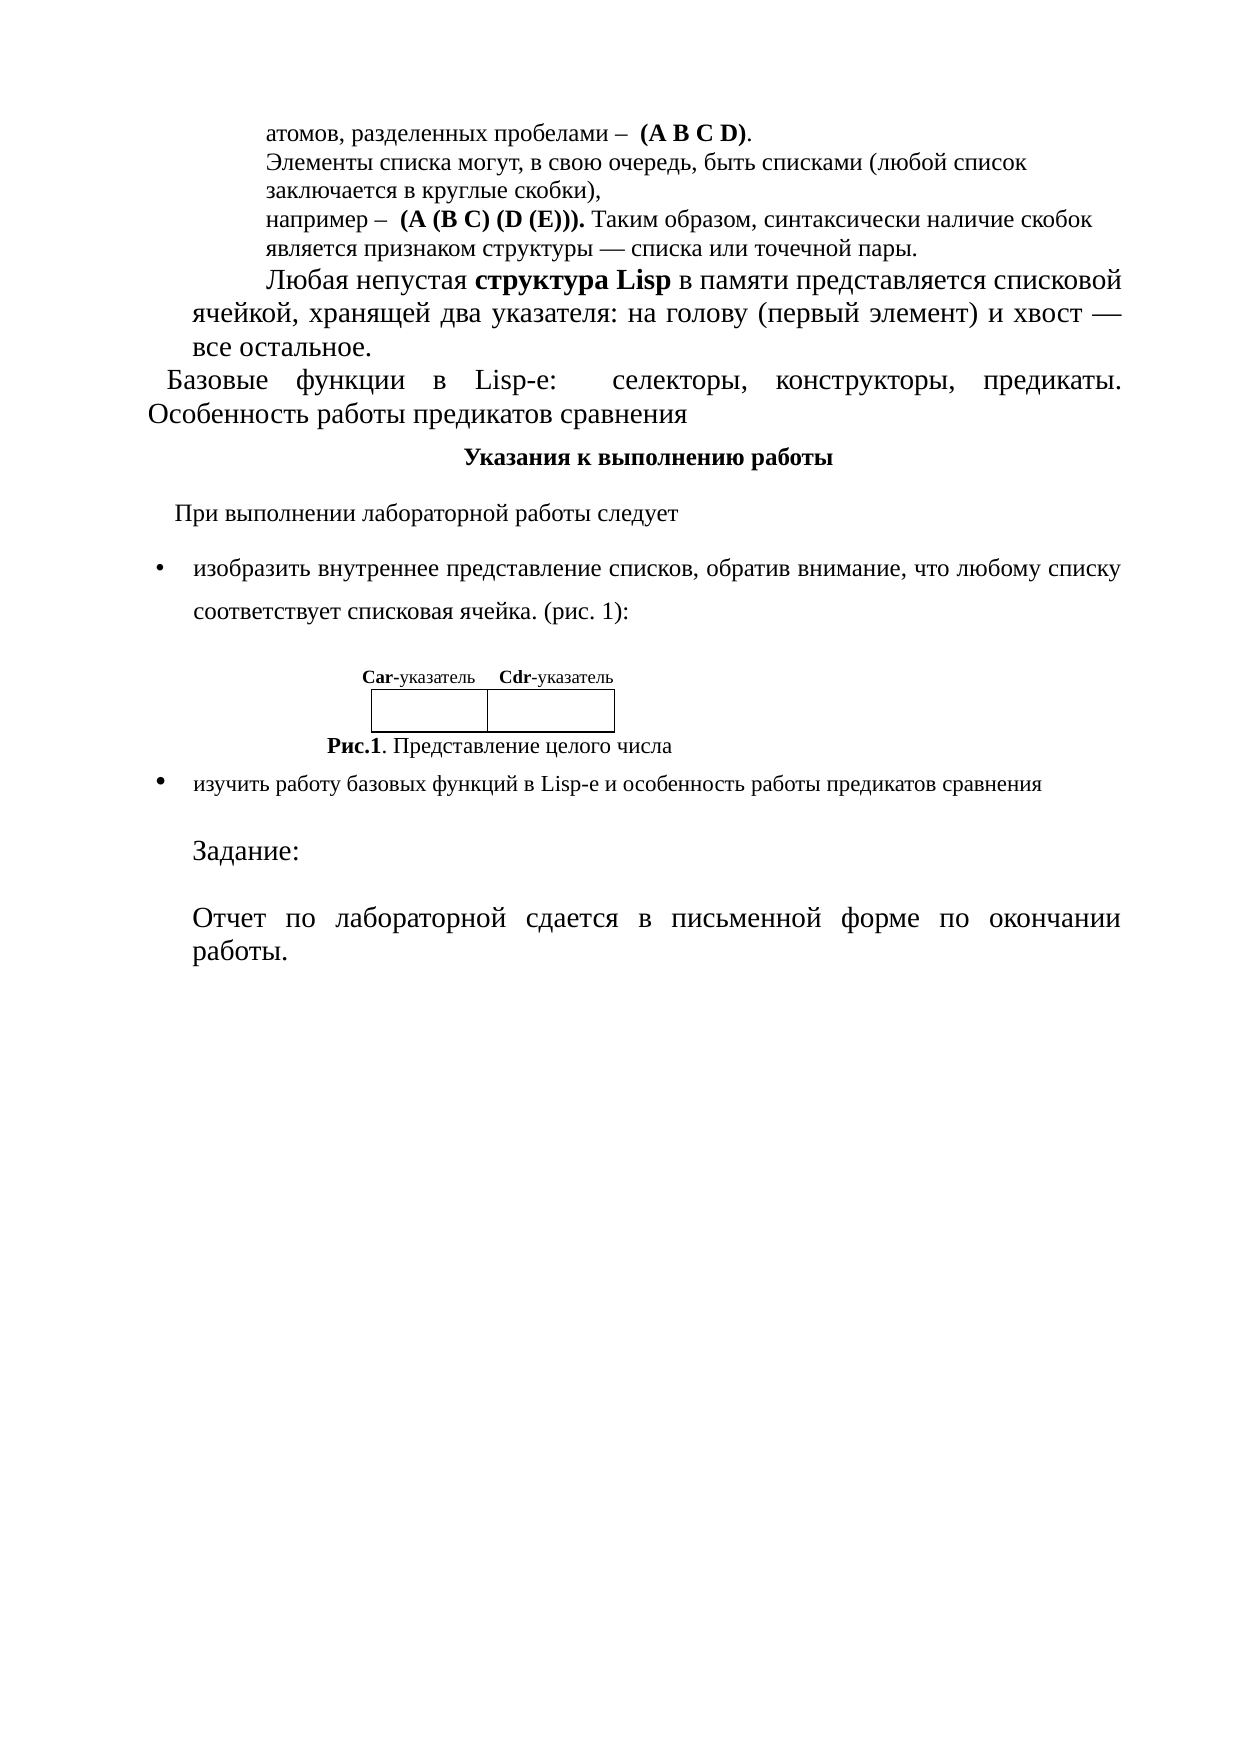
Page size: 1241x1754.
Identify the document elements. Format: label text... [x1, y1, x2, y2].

table_header [372, 690, 487, 731]
text Любая непустая структура Lisp в памяти представляется списковой ячейкой, хранящей два указателя: на голову (первый элемент) и хвост — все остальное. [192, 262, 1122, 362]
list изучить работу базовых функций в Lisp-е и особенность работы предикатов сравнения [156, 767, 1122, 798]
text например – (A (B C) (D (E))). Таким образом, синтаксически наличие скобок является признаком структуры — списка или точечной пары. [266, 204, 1122, 262]
text Рис.1. Представление целого числа [0, 732, 1029, 759]
text Элементы списка могут, в свою очередь, быть списками (любой список заключается в круглые скобки), [266, 147, 1122, 204]
text Задание: [192, 833, 1122, 866]
text атомов, разделенных пробелами – (A B C D). [266, 118, 1122, 147]
text При выполнении лабораторной работы следует [118, 498, 1122, 526]
text Car-указатель Cdr-указатель [362, 660, 1029, 689]
table_header [488, 690, 614, 731]
text Отчет по лабораторной сдается в письменной форме по окончании работы. [192, 900, 1122, 967]
list изобразить внутреннее представление списков, обратив внимание, что любому списку соответствует списковая ячейка. (рис. 1): [156, 553, 1122, 625]
text Базовые функции в Lisp-е: селекторы, конструкторы, предикаты. Особенность работы предикатов сравнения [148, 362, 1122, 429]
text Указания к выполнению работы [118, 442, 1122, 471]
